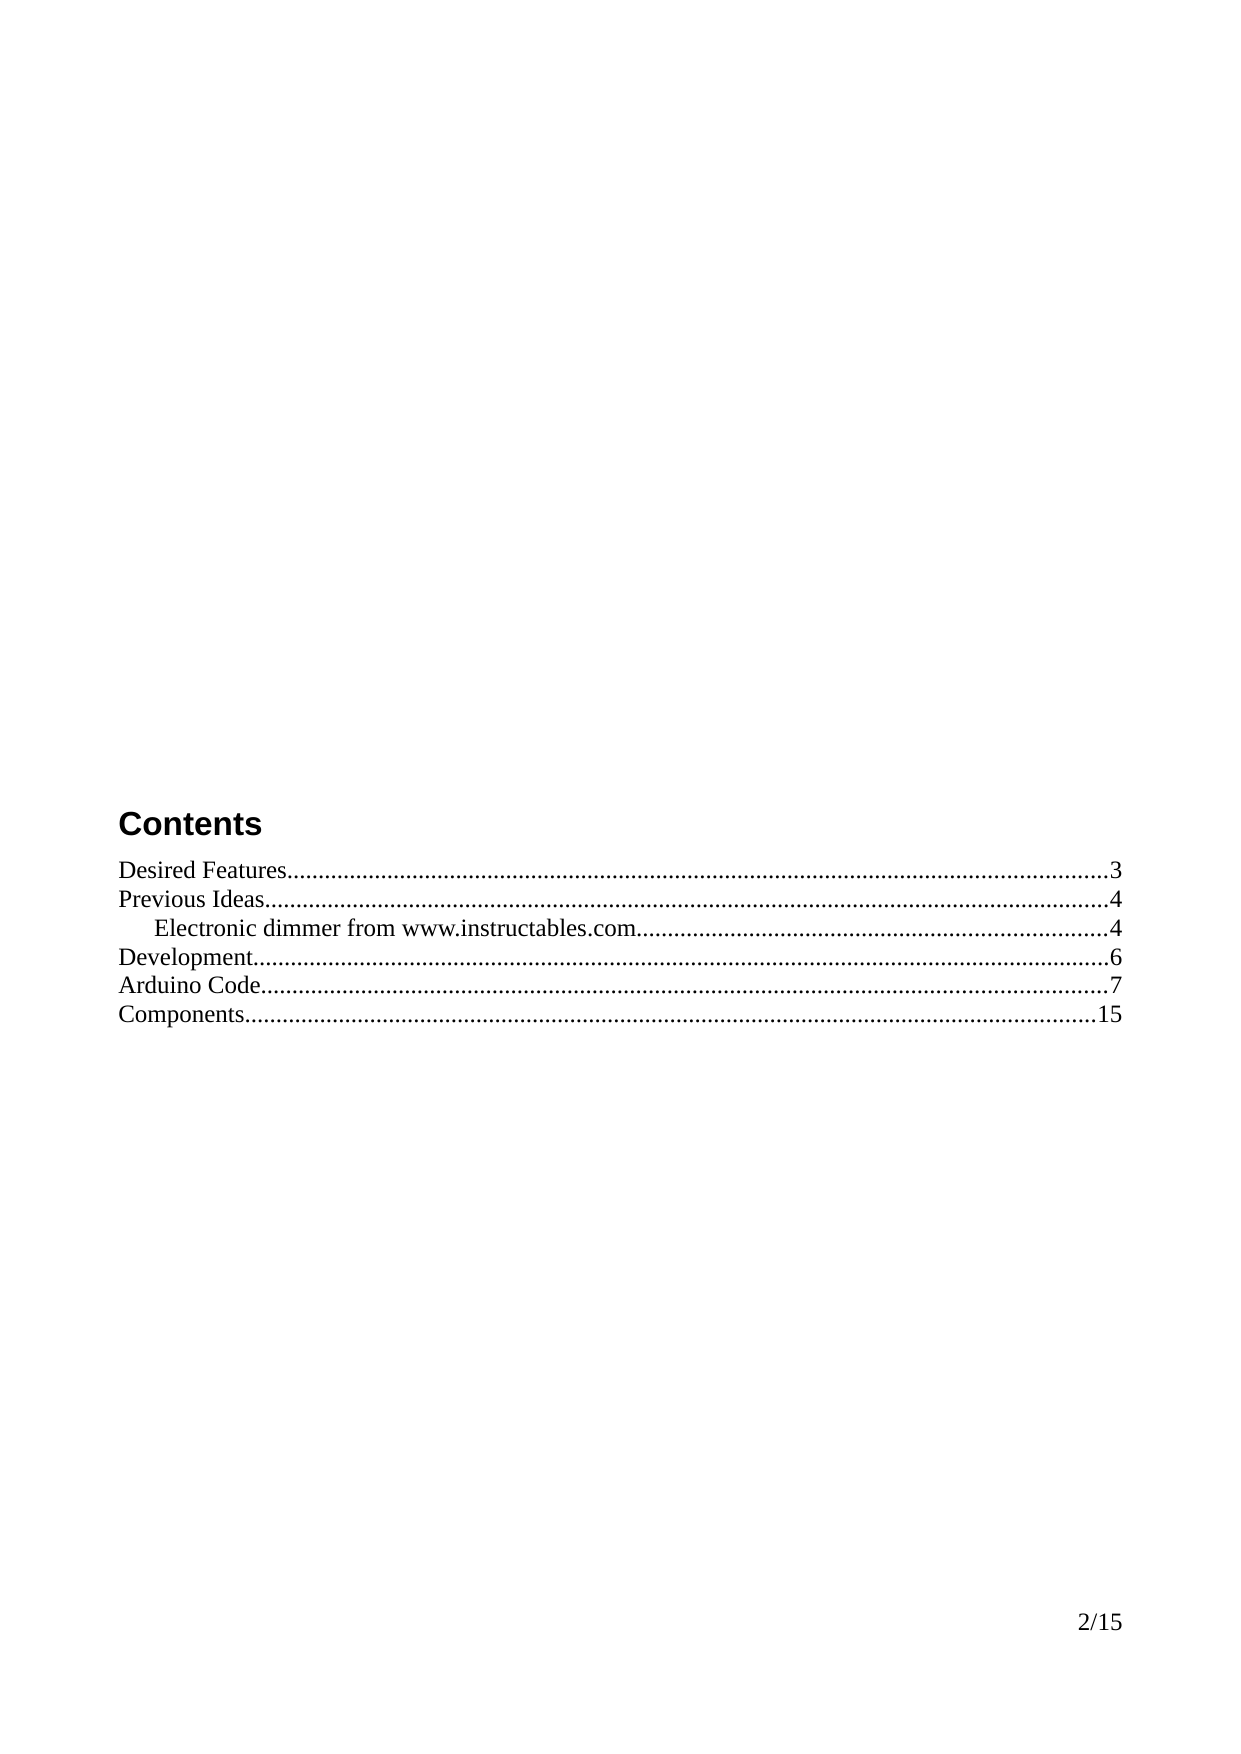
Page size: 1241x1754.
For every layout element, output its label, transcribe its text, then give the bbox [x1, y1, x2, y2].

text Arduino Code 7 [118, 970, 1122, 999]
text Electronic dimmer from www.i­nstructables.com 4 [148, 913, 1122, 942]
text Development 6 [118, 942, 1122, 970]
text Previous Ideas 4 [118, 884, 1122, 913]
text Components 15 [118, 999, 1122, 1028]
subtitle Contents [118, 804, 1122, 843]
text Desired Features 3 [118, 855, 1122, 884]
